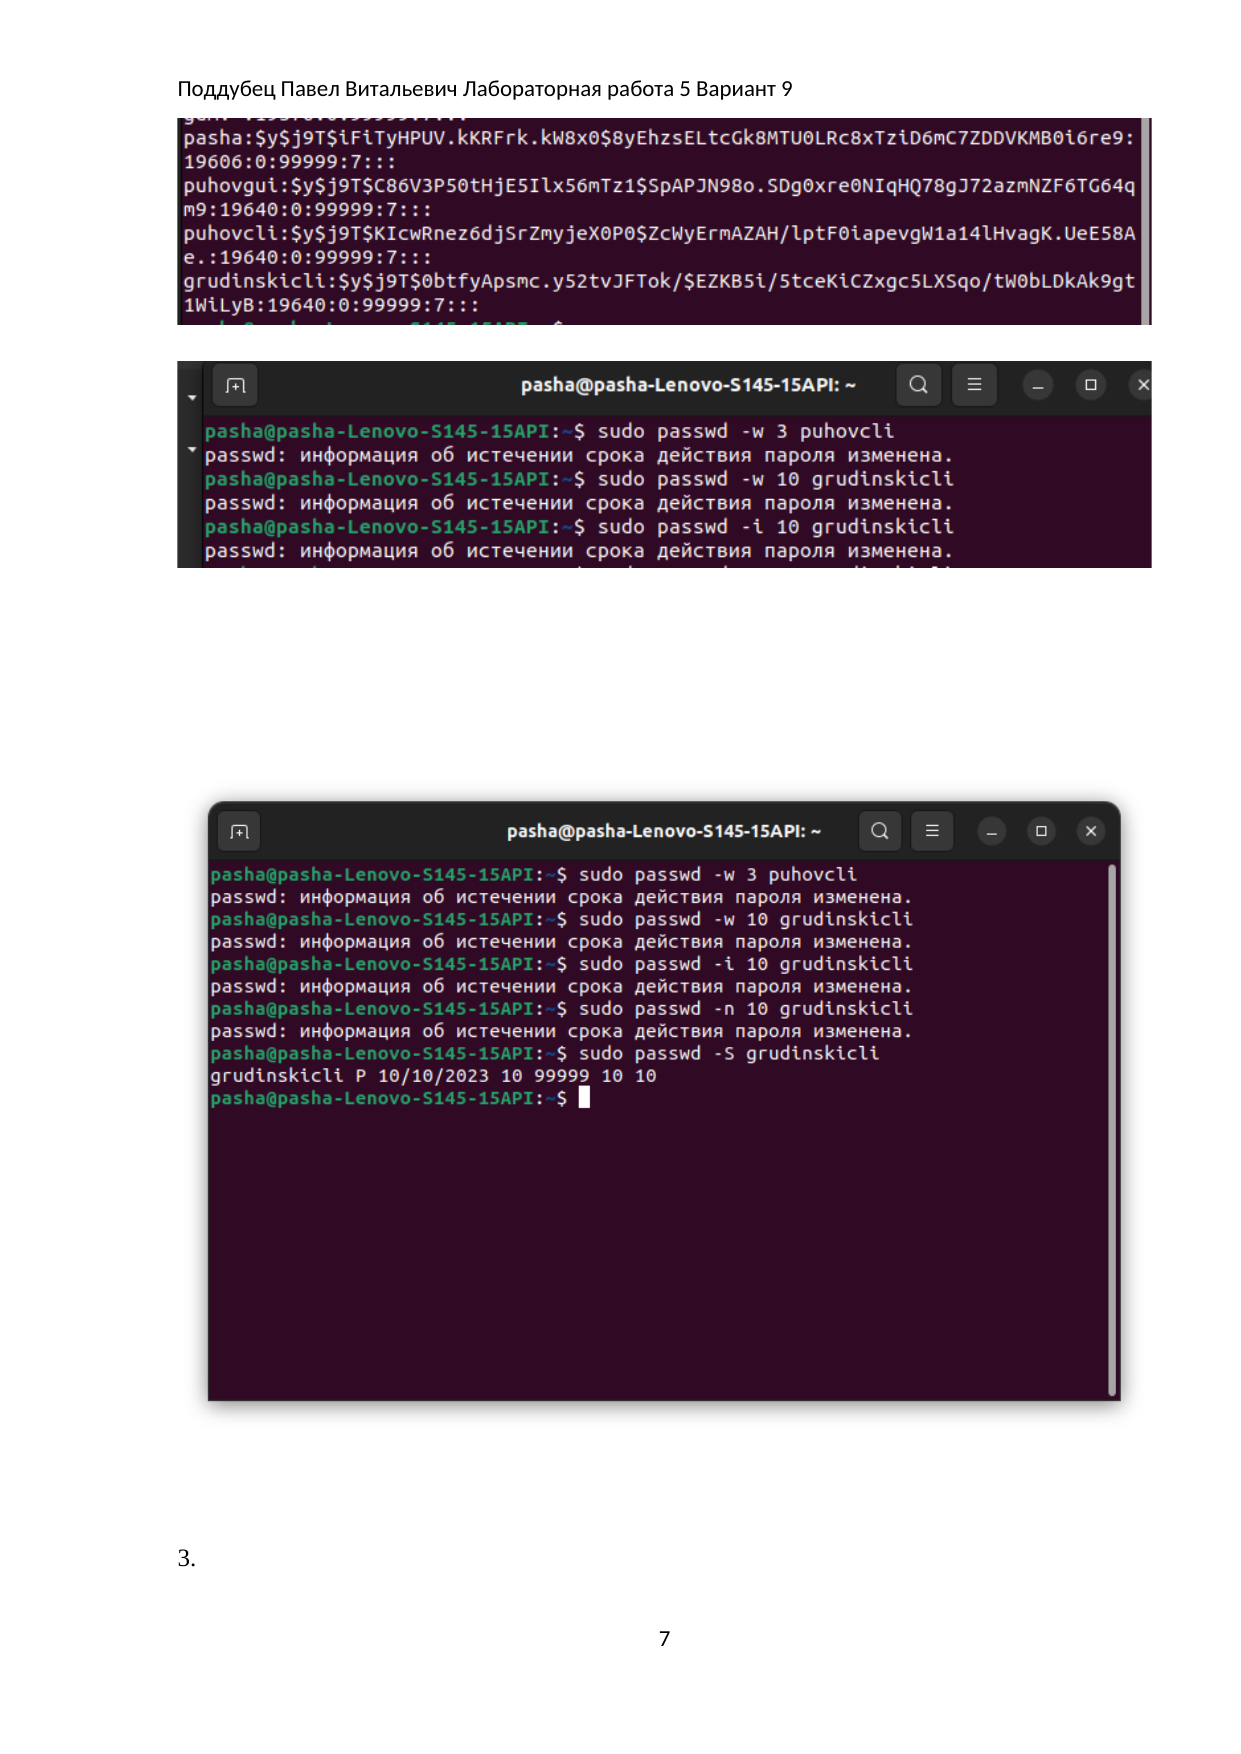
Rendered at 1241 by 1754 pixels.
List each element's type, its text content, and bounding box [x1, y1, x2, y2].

picture [177, 118, 1152, 325]
picture [177, 774, 1152, 1436]
picture [177, 361, 1152, 568]
text 3. [177, 1543, 1152, 1572]
